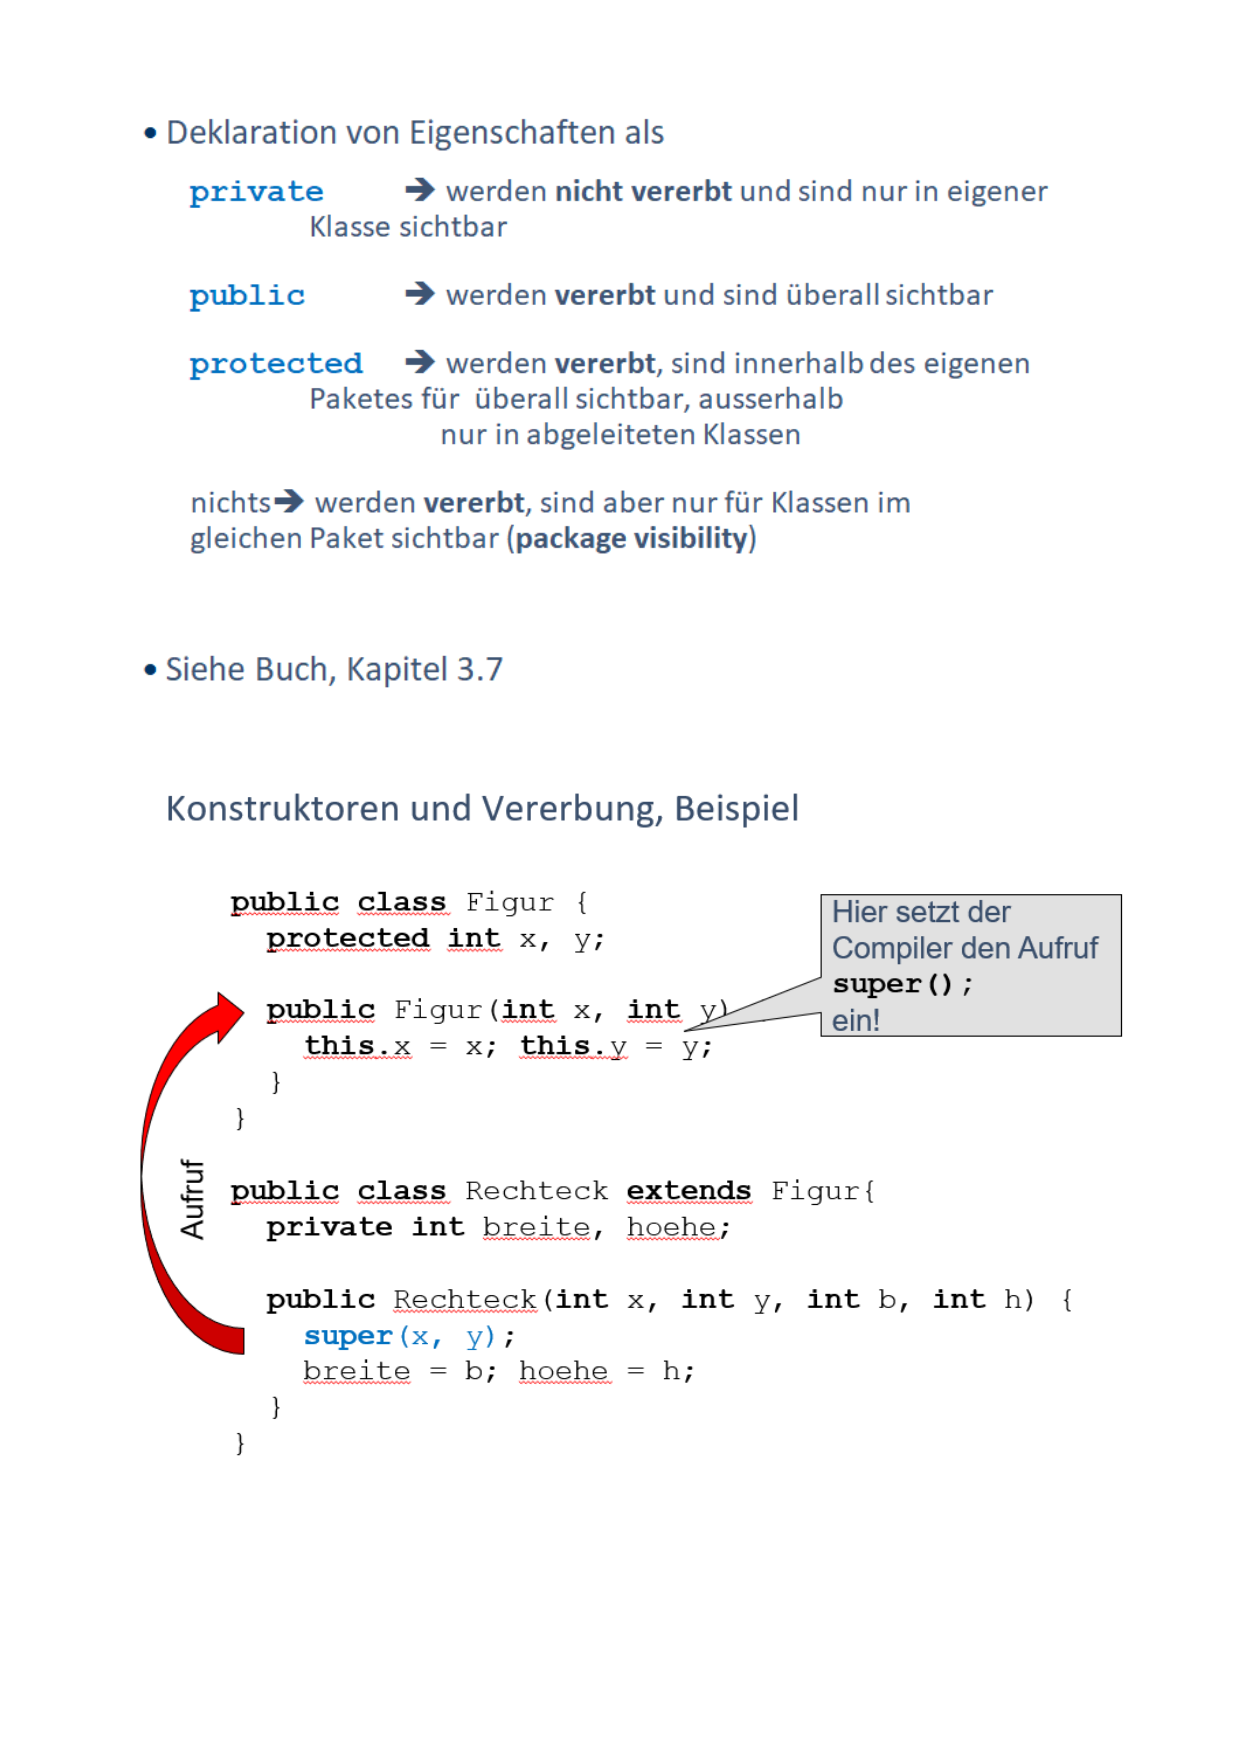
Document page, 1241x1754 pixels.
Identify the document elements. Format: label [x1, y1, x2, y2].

picture [118, 96, 1123, 738]
picture [123, 782, 1128, 1481]
